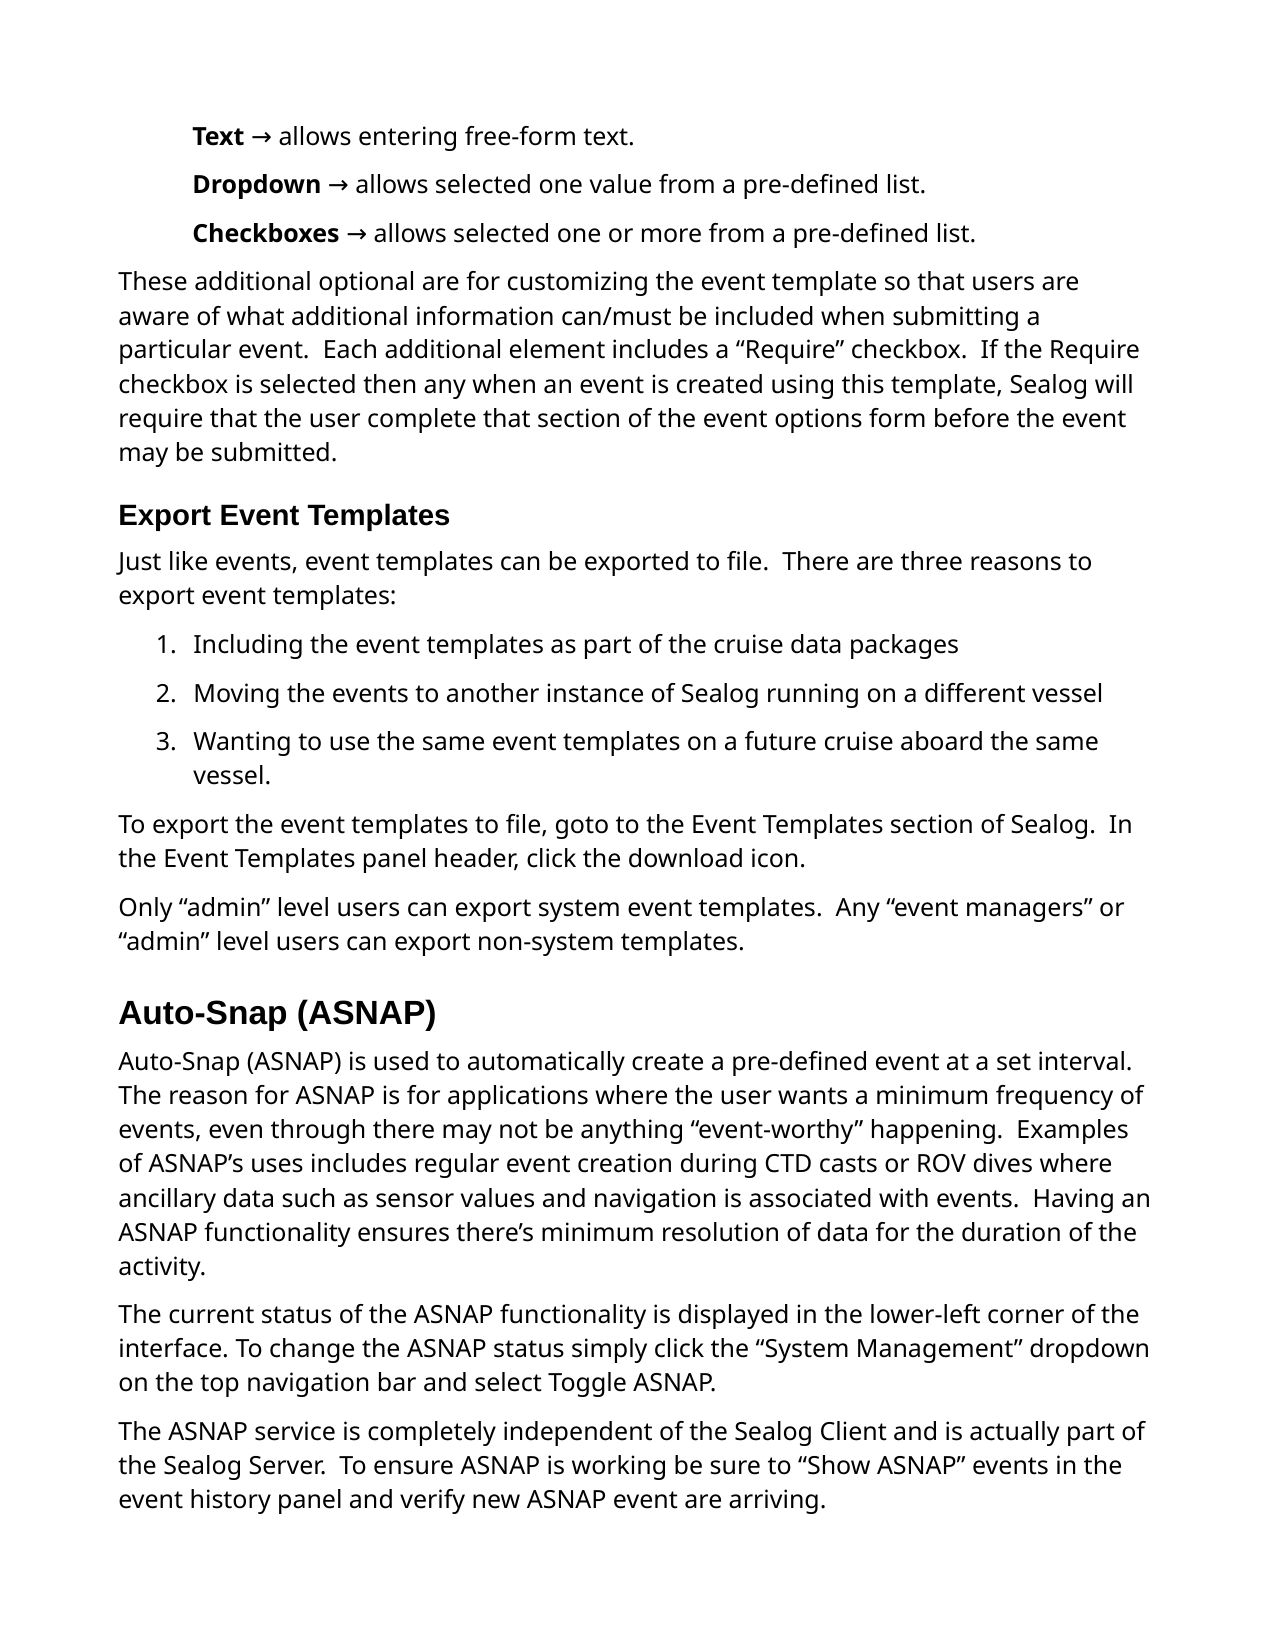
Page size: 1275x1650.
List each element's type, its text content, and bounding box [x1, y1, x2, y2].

text The current status of the ASNAP functionality is displayed in the lower-left corner of the interface. To change the ASNAP status simply click the “System Management” dropdown on the top navigation bar and select Toggle ASNAP. [118, 1297, 1157, 1399]
subtitle Auto-Snap (ASNAP) [118, 993, 1157, 1031]
text These additional optional are for customizing the event template so that users are aware of what additional information can/must be included when submitting a particular event. Each additional element includes a “Require” checkbox. If the Require checkbox is selected then any when an event is created using this template, Sealog will require that the user complete that section of the event options form before the event may be submitted. [118, 264, 1157, 468]
text The ASNAP service is completely independent of the Sealog Client and is actually part of the Sealog Server. To ensure ASNAP is working be sure to “Show ASNAP” events in the event history panel and verify new ASNAP event are arriving. [118, 1414, 1157, 1516]
list Including the event templates as part of the cruise data packages [156, 627, 1157, 661]
text Just like events, event templates can be exported to file. There are three reasons to export event templates: [118, 544, 1157, 612]
text Only “admin” level users can export system event templates. Any “event managers” or “admin” level users can export non-system templates. [118, 889, 1157, 957]
text Auto-Snap (ASNAP) is used to automatically create a pre-defined event at a set interval. The reason for ASNAP is for applications where the user wants a minimum frequency of events, even through there may not be anything “event-worthy” happening. Examples of ASNAP’s uses includes regular event creation during CTD casts or ROV dives where ancillary data such as sensor values and navigation is associated with events. Having an ASNAP functionality ensures there’s minimum resolution of data for the duration of the activity. [118, 1044, 1157, 1282]
text Checkboxes → allows selected one or more from a pre-defined list. [192, 215, 1157, 249]
subtitle Export Event Templates [118, 498, 1157, 531]
text To export the event templates to file, goto to the Event Templates section of Sealog. In the Event Templates panel header, click the download icon. [118, 807, 1157, 875]
text Dropdown → allows selected one value from a pre-defined list. [192, 167, 1157, 201]
list Wanting to use the same event templates on a future cruise aboard the same vessel. [156, 724, 1157, 792]
list Moving the events to another instance of Sealog running on a different vessel [156, 675, 1157, 709]
text Text → allows entering free-form text. [192, 118, 1157, 152]
